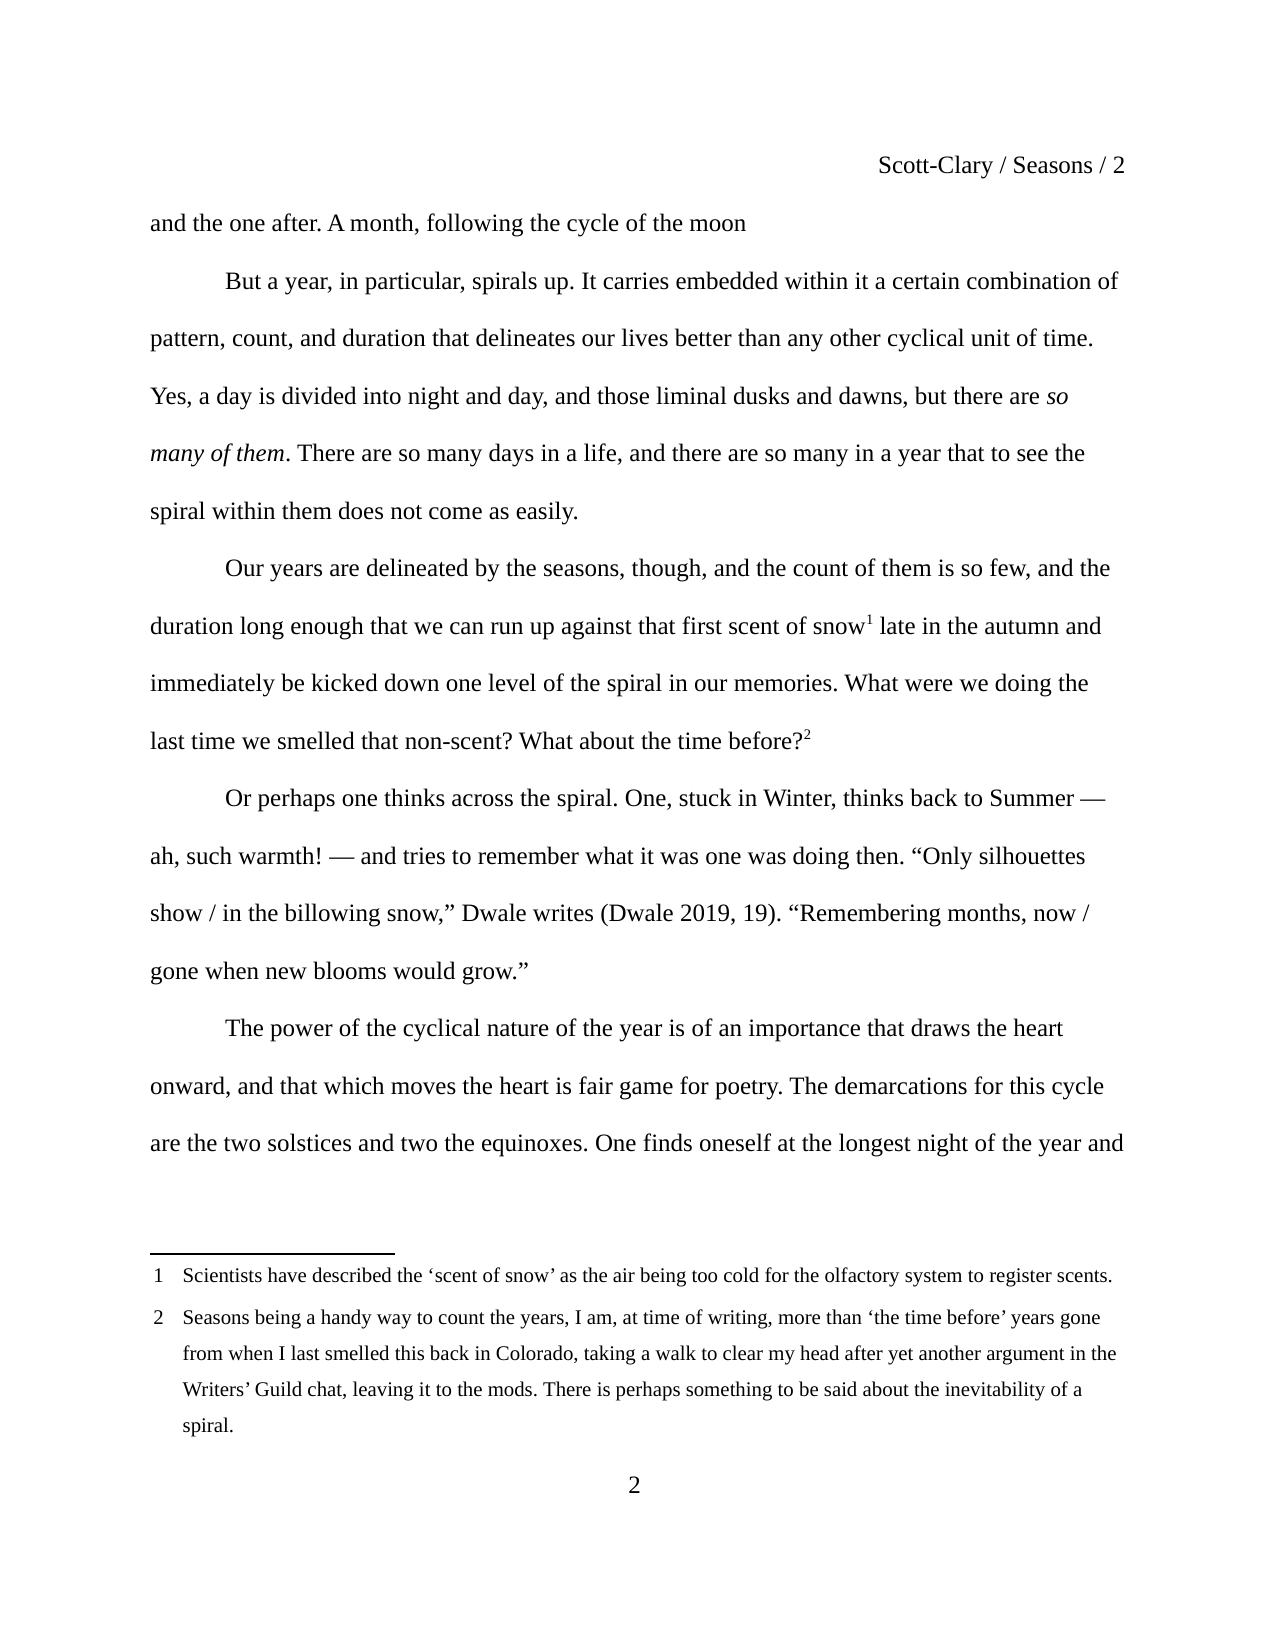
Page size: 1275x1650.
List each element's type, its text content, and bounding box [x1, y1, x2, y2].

text Or perhaps one thinks across the spiral. One, stuck in Winter, thinks back to Summer — ah, such warmth! — and tries to remember what it was one was doing then. “Only silhouettes show / in the billowing snow,” Dwale writes (Dwale 2019, 19). “Remembering months, now / gone when new blooms would grow.” [150, 783, 1125, 984]
text Scientists have described the ‘scent of snow’ as the air being too cold for the olfactory system to register scents. [150, 1260, 1125, 1290]
text The power of the cyclical nature of the year is of an importance that draws the heart onward, and that which moves the heart is fair game for poetry. The demarcations for this cycle are the two solstices and two the equinoxes. One finds oneself at the longest night of the year and [150, 1013, 1125, 1157]
text Seasons being a handy way to count the years, I am, at time of writing, more than ‘the time before’ years gone from when I last smelled this back in Colorado, taking a walk to clear my head after yet another argument in the Writers’ Guild chat, leaving it to the mods. There is perhaps something to be said about the inevitability of a spiral. [150, 1302, 1125, 1440]
text But a year, in particular, spirals up. It carries embedded within it a certain combination of pattern, count, and duration that delineates our lives better than any other cyclical unit of time. Yes, a day is divided into night and day, and those liminal dusks and dawns, but there are so many of them. There are so many days in a life, and there are so many in a year that to see the spiral within them does not come as easily. [150, 266, 1125, 524]
text and the one after. A month, following the cycle of the moon [150, 208, 1125, 237]
text Our years are delineated by the seasons, though, and the count of them is so few, and the duration long enough that we can run up against that first scent of snow late in the autumn and immediately be kicked down one level of the spiral in our memories. What were we doing the last time we smelled that non-scent? What about the time before? [150, 553, 1125, 754]
